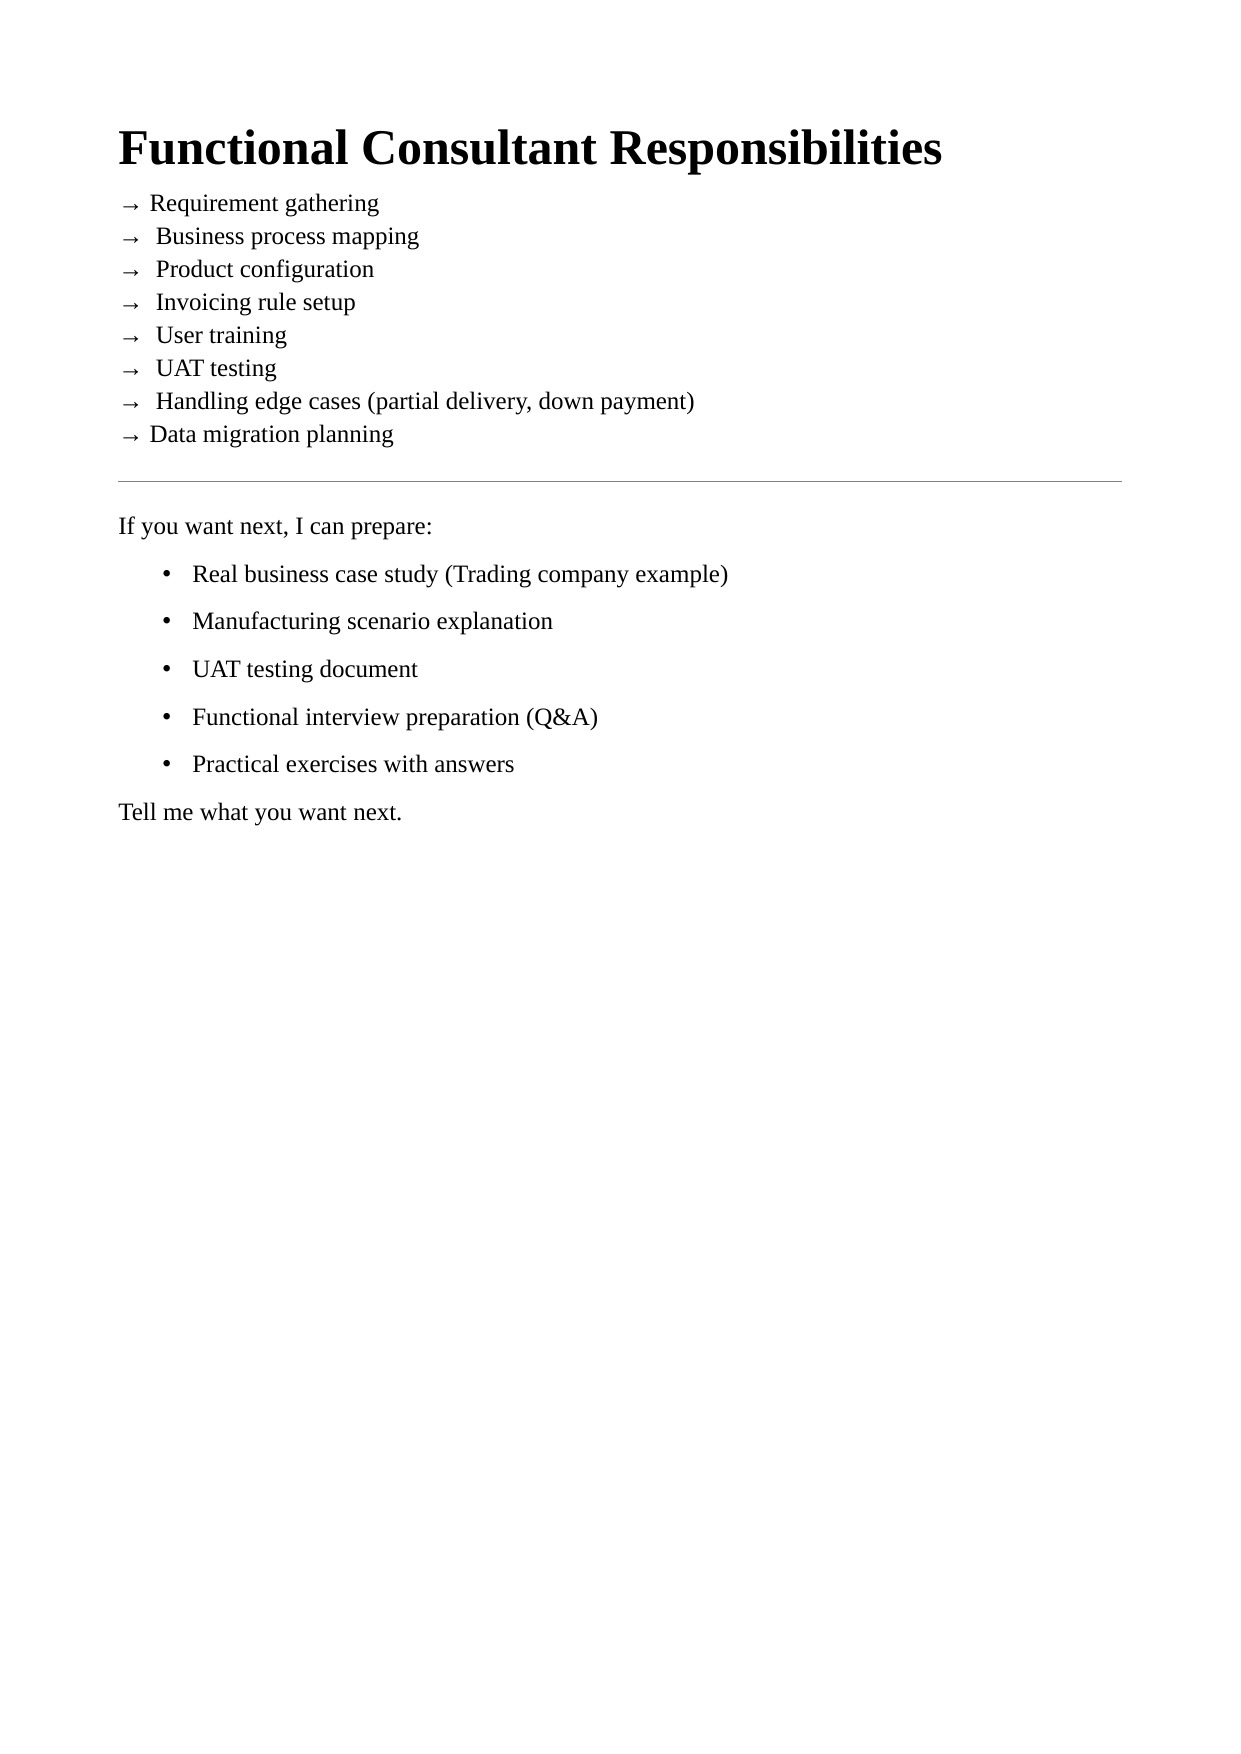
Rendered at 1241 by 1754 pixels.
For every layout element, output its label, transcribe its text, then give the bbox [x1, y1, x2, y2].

text If you want next, I can prepare: [118, 511, 1122, 540]
list Manufacturing scenario explanation [162, 606, 1122, 635]
list Functional interview preparation (Q&A) [162, 702, 1122, 730]
list Practical exercises with answers [162, 749, 1122, 778]
subtitle Functional Consultant Responsibilities [118, 118, 1122, 176]
list Real business case study (Trading company example) [162, 559, 1122, 587]
text → Requirement gathering → Business process mapping → Product configuration → Invoicing rule setup → User training → UAT testing → Handling edge cases (partial delivery, down payment) → Data migration planning [118, 188, 1122, 448]
text Tell me what you want next. [118, 797, 1122, 826]
list UAT testing document [162, 654, 1122, 683]
